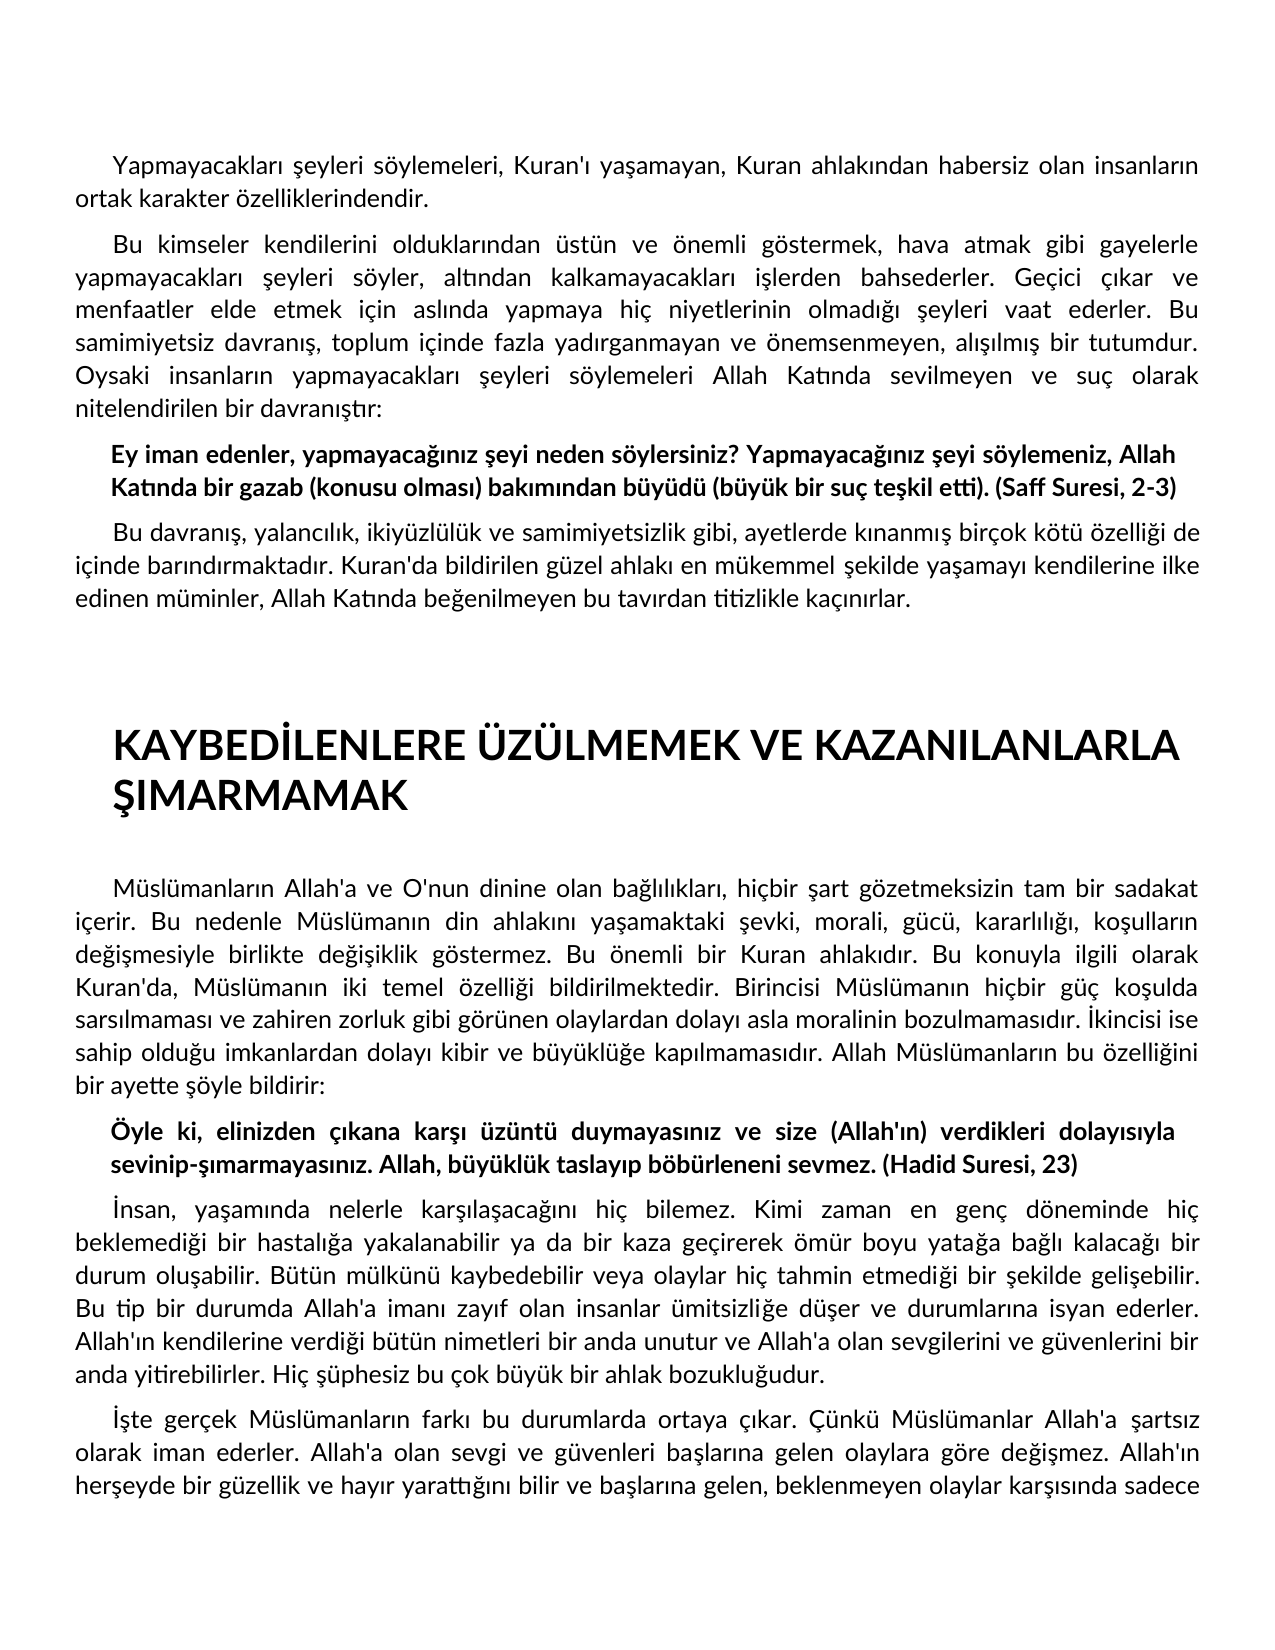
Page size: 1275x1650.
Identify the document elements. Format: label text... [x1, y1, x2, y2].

text İşte gerçek Müslümanların farkı bu durumlarda ortaya çıkar. Çünkü Müslümanlar Allah'a şartsız olarak iman ederler. Allah'a olan sevgi ve güvenleri başlarına gelen olaylara göre değişmez. Allah'ın herşeyde bir güzellik ve hayır yarattığını bilir ve başlarına gelen, beklenmeyen olaylar karşısında sadece [75, 1404, 1200, 1499]
text Bu kimseler kendilerini olduklarından üstün ve önemli göstermek, hava atmak gibi gayelerle yapmayacakları şeyleri söyler, altından kalkamayacakları işlerden bahsederler. Geçici çıkar ve menfaatler elde etmek için aslında yapmaya hiç niyetlerinin olmadığı şeyleri vaat ederler. Bu samimiyetsiz davranış, toplum içinde fazla yadırganmayan ve önemsenmeyen, alışılmış bir tutumdur. Oysaki insanların yapmayacakları şeyleri söylemeleri Allah Katında sevilmeyen ve suç olarak nitelendirilen bir davranıştır: [75, 228, 1200, 423]
text Bu davranış, yalancılık, ikiyüzlülük ve samimiyetsizlik gibi, ayetlerde kınanmış birçok kötü özelliği de içinde barındırmaktadır. Kuran'da bildirilen güzel ahlakı en mükemmel şekilde yaşamayı kendilerine ilke edinen müminler, Allah Katında beğenilmeyen bu tavırdan titizlikle kaçınırlar. [75, 517, 1200, 612]
text Öyle ki, elinizden çıkana karşı üzüntü duymayasınız ve size (Allah'ın) verdikleri dolayısıyla sevinip-şımarmayasınız. Allah, büyüklük taslayıp böbürleneni sevmez. (Hadid Suresi, 23) [110, 1115, 1178, 1178]
subtitle KAYBEDİLENLERE ÜZÜLMEMEK VE KAZANILANLARLA ŞIMARMAMAK [112, 719, 1200, 819]
text Müslümanların Allah'a ve O'nun dinine olan bağlılıkları, hiçbir şart gözetmeksizin tam bir sadakat içerir. Bu nedenle Müslümanın din ahlakını yaşamaktaki şevki, morali, gücü, kararlılığı, koşulların değişmesiyle birlikte değişiklik göstermez. Bu önemli bir Kuran ahlakıdır. Bu konuyla ilgili olarak Kuran'da, Müslümanın iki temel özelliği bildirilmektedir. Birincisi Müslümanın hiçbir güç koşulda sarsılmaması ve zahiren zorluk gibi görünen olaylardan dolayı asla moralinin bozulmamasıdır. İkincisi ise sahip olduğu imkanlardan dolayı kibir ve büyüklüğe kapılmamasıdır. Allah Müslümanların bu özelliğini bir ayette şöyle bildirir: [75, 872, 1200, 1100]
text Yapmayacakları şeyleri söylemeleri, Kuran'ı yaşamayan, Kuran ahlakından habersiz olan insanların ortak karakter özelliklerindendir. [75, 150, 1200, 213]
text Ey iman edenler, yapmayacağınız şeyi neden söylersiniz? Yapmayacağınız şeyi söylemeniz, Allah Katında bir gazab (konusu olması) bakımından büyüdü (büyük bir suç teşkil etti). (Saff Suresi, 2-3) [110, 438, 1178, 501]
text İnsan, yaşamında nelerle karşılaşacağını hiç bilemez. Kimi zaman en genç döneminde hiç beklemediği bir hastalığa yakalanabilir ya da bir kaza geçirerek ömür boyu yatağa bağlı kalacağı bir durum oluşabilir. Bütün mülkünü kaybedebilir veya olaylar hiç tahmin etmediği bir şekilde gelişebilir. Bu tip bir durumda Allah'a imanı zayıf olan insanlar ümitsizliğe düşer ve durumlarına isyan ederler. Allah'ın kendilerine verdiği bütün nimetleri bir anda unutur ve Allah'a olan sevgilerini ve güvenlerini bir anda yitirebilirler. Hiç şüphesiz bu çok büyük bir ahlak bozukluğudur. [75, 1194, 1200, 1388]
